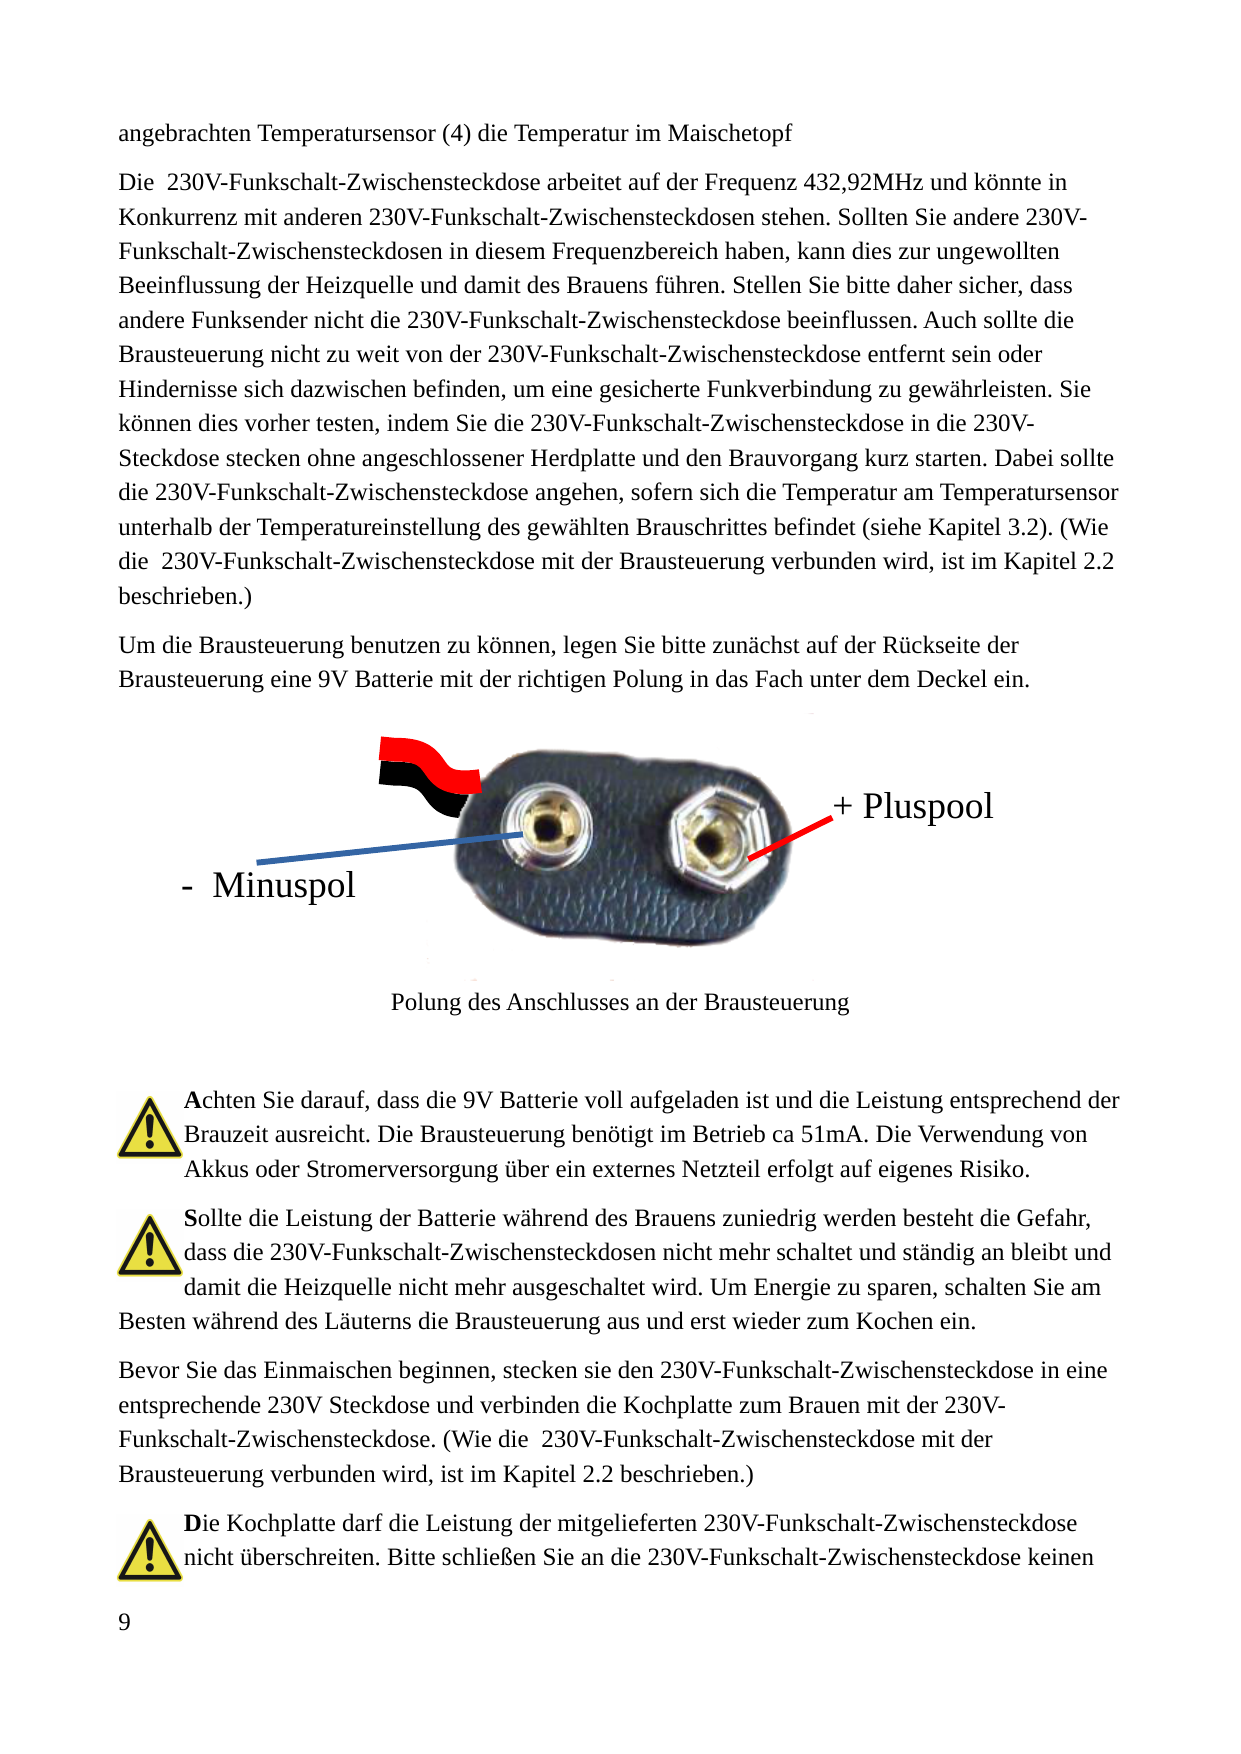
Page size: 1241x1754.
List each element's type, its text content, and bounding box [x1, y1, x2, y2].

text Achten Sie darauf, dass die 9V Batterie voll aufgeladen ist und die Leistung entsprechend der Brauzeit ausreicht. Die Brausteuerung benötigt im Betrieb ca 51mA. Die Verwendung von Akkus oder Stromerversorgung über ein externes Netzteil erfolgt auf eigenes Risiko. [118, 1085, 1122, 1182]
picture [116, 1091, 184, 1164]
picture [116, 1514, 184, 1587]
text Bevor Sie das Einmaischen beginnen, stecken sie den 230V-Funkschalt-Zwischensteckdose in eine entsprechende 230V Steckdose und verbinden die Kochplatte zum Brauen mit der 230V-Funkschalt-Zwischensteckdose. (Wie die 230V-Funkschalt-Zwischensteckdose mit der Brausteuerung verbunden wird, ist im Kapitel 2.2 beschrieben.) [118, 1355, 1122, 1487]
text Polung des Anschlusses an der Brausteuerung [118, 713, 1122, 1015]
text Die 230V-Funkschalt-Zwischensteckdose arbeitet auf der Frequenz 432,92MHz und könnte in Konkurrenz mit anderen 230V-Funkschalt-Zwischensteckdosen stehen. Sollten Sie andere 230V-Funkschalt-Zwischensteckdosen in diesem Frequenzbereich haben, kann dies zur ungewollten Beeinflussung der Heizquelle und damit des Brauens führen. Stellen Sie bitte daher sicher, dass andere Funksender nicht die 230V-Funkschalt-Zwischensteckdose beeinflussen. Auch sollte die Brausteuerung nicht zu weit von der 230V-Funkschalt-Zwischensteckdose entfernt sein oder Hindernisse sich dazwischen befinden, um eine gesicherte Funkverbindung zu gewährleisten. Sie können dies vorher testen, indem Sie die 230V-Funkschalt-Zwischensteckdose in die 230V-Steckdose stecken ohne angeschlossener Herdplatte und den Brauvorgang kurz starten. Dabei sollte die 230V-Funkschalt-Zwischensteckdose angehen, sofern sich die Temperatur am Temperatursensor unterhalb der Temperatureinstellung des gewählten Brauschrittes befindet (siehe Kapitel 3.2). (Wie die 230V-Funkschalt-Zwischensteckdose mit der Brausteuerung verbunden wird, ist im Kapitel 2.2 beschrieben.) [118, 167, 1122, 610]
text Die Kochplatte darf die Leistung der mitgelieferten 230V-Funkschalt-Zwischensteckdose nicht überschreiten. Bitte schließen Sie an die 230V-Funkschalt-Zwischensteckdose keinen [118, 1508, 1122, 1571]
text Sollte die Leistung der Batterie während des Brauens zuniedrig werden besteht die Gefahr, dass die 230V-Funkschalt-Zwischensteckdosen nicht mehr schaltet und ständig an bleibt und damit die Heizquelle nicht mehr ausgeschaltet wird. Um Energie zu sparen, schalten Sie am Besten während des Läuterns die Brausteuerung aus und erst wieder zum Kochen ein. [118, 1203, 1122, 1335]
picture [116, 1209, 184, 1282]
picture [426, 713, 814, 981]
text Um die Brausteuerung benutzen zu können, legen Sie bitte zunächst auf der Rückseite der Brausteuerung eine 9V Batterie mit der richtigen Polung in das Fach unter dem Deckel ein. [118, 630, 1122, 693]
text angebrachten Temperatursensor (4) die Temperatur im Maischetopf [118, 118, 1122, 147]
